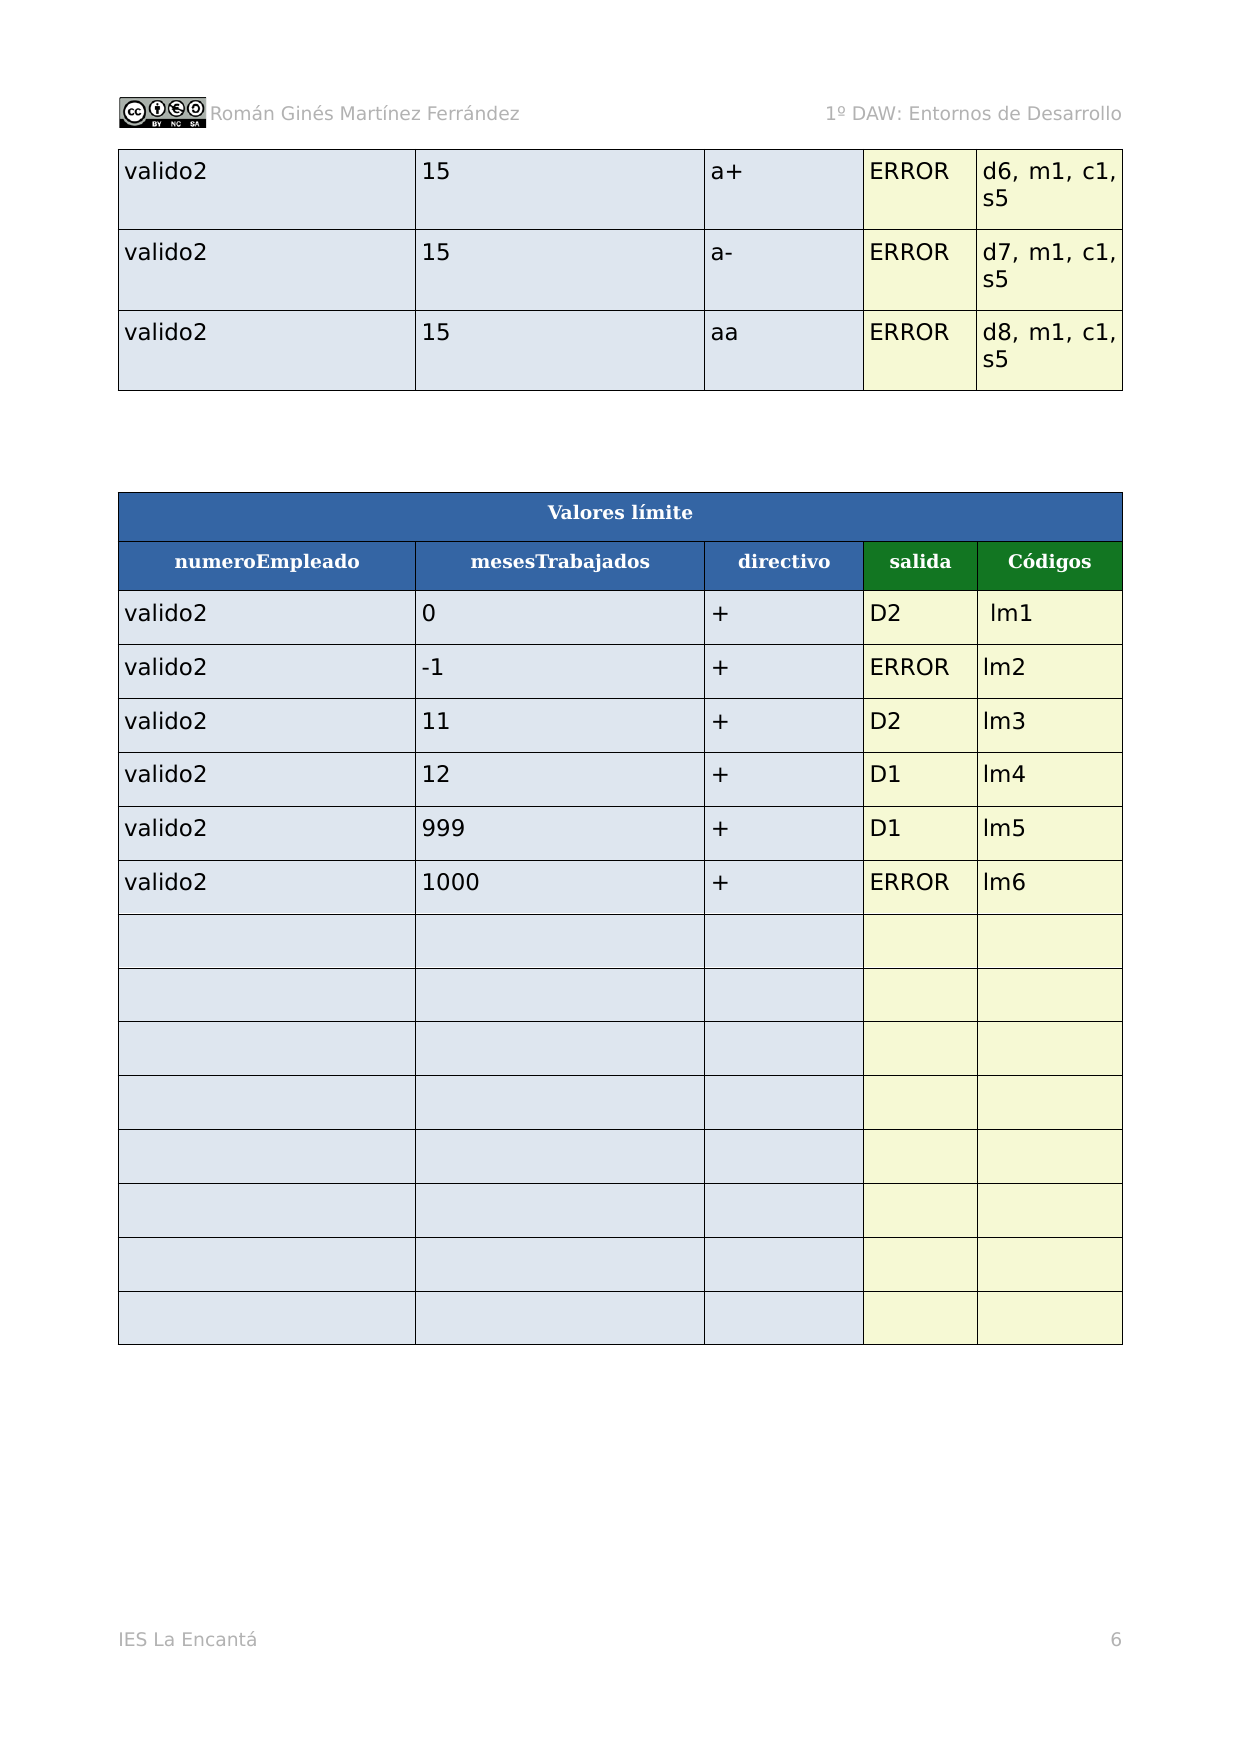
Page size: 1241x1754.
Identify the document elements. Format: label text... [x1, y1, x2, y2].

table_cell d7, m1, c1, s5 [977, 230, 1122, 310]
table_cell lm3 [978, 699, 1122, 752]
table_cell -1 [416, 645, 704, 698]
table_cell + [705, 699, 863, 752]
table_cell [416, 1238, 704, 1291]
table_cell D2 [864, 699, 977, 752]
table_cell [119, 1292, 415, 1344]
table_cell [864, 1130, 977, 1183]
table_cell lm6 [978, 861, 1122, 913]
table_cell + [705, 807, 863, 860]
table_cell [978, 969, 1122, 1021]
table_cell + [705, 645, 863, 698]
table_cell [119, 915, 415, 967]
table_cell valido2 [119, 150, 415, 229]
table_cell [705, 1184, 863, 1237]
table_cell a- [705, 230, 863, 310]
table_cell valido2 [119, 591, 415, 644]
table_cell salida [864, 542, 977, 590]
table_cell Códigos [978, 542, 1122, 590]
table_cell 999 [416, 807, 704, 860]
table_cell [416, 1022, 704, 1075]
table_cell 12 [416, 753, 704, 806]
table_cell aa [705, 311, 863, 390]
table_cell D1 [864, 807, 977, 860]
table_cell [864, 1292, 977, 1344]
table_cell a+ [705, 150, 863, 229]
table_cell [978, 1238, 1122, 1291]
table_cell [119, 969, 415, 1021]
table_cell + [705, 753, 863, 806]
table_cell [978, 1076, 1122, 1129]
table_cell 1000 [416, 861, 704, 913]
table_cell [864, 915, 977, 967]
table_cell ERROR [864, 645, 977, 698]
table_cell [864, 1184, 977, 1237]
table_cell 0 [416, 591, 704, 644]
table_cell [978, 1130, 1122, 1183]
table_cell lm2 [978, 645, 1122, 698]
table_cell [119, 1076, 415, 1129]
table_cell ERROR [864, 150, 976, 229]
table_cell [119, 1184, 415, 1237]
table_cell [705, 1238, 863, 1291]
table_cell [416, 915, 704, 967]
table_cell valido2 [119, 230, 415, 310]
table_cell [705, 969, 863, 1021]
table_cell valido2 [119, 645, 415, 698]
table_cell [864, 969, 977, 1021]
table_cell ERROR [864, 311, 976, 390]
table_cell [978, 1022, 1122, 1075]
table_cell [119, 1238, 415, 1291]
table_cell [705, 1076, 863, 1129]
table_cell 15 [416, 150, 704, 229]
table_cell [119, 1022, 415, 1075]
table_cell 15 [416, 230, 704, 310]
table_header Valores límite [119, 493, 1122, 541]
table_cell lm1 [978, 591, 1122, 644]
table_cell mesesTrabajados [416, 542, 704, 590]
table_cell [416, 1130, 704, 1183]
table_cell d6, m1, c1, s5 [977, 150, 1122, 229]
table_cell [978, 1184, 1122, 1237]
table_cell 11 [416, 699, 704, 752]
table_cell [705, 1022, 863, 1075]
table_cell [978, 915, 1122, 967]
table_cell directivo [705, 542, 863, 590]
table_cell [864, 1238, 977, 1291]
table_cell valido2 [119, 861, 415, 913]
table_cell + [705, 861, 863, 913]
picture [119, 97, 207, 128]
table_cell + [705, 591, 863, 644]
table_cell [864, 1022, 977, 1075]
table_cell D2 [864, 591, 977, 644]
table_cell [416, 1292, 704, 1344]
table_cell valido2 [119, 311, 415, 390]
table_cell ERROR [864, 230, 976, 310]
table_cell [864, 1076, 977, 1129]
table_cell valido2 [119, 753, 415, 806]
table_cell valido2 [119, 699, 415, 752]
table_cell [416, 969, 704, 1021]
table_cell D1 [864, 753, 977, 806]
table_cell [119, 1130, 415, 1183]
table_cell lm4 [978, 753, 1122, 806]
table_cell d8, m1, c1, s5 [977, 311, 1122, 390]
table_cell ERROR [864, 861, 977, 913]
table_cell numeroEmpleado [119, 542, 415, 590]
table_cell 15 [416, 311, 704, 390]
table_cell valido2 [119, 807, 415, 860]
table_cell [705, 1292, 863, 1344]
table_cell [705, 1130, 863, 1183]
table_cell [416, 1184, 704, 1237]
table_cell [705, 915, 863, 967]
table_cell lm5 [978, 807, 1122, 860]
table_cell [978, 1292, 1122, 1344]
table_cell [416, 1076, 704, 1129]
